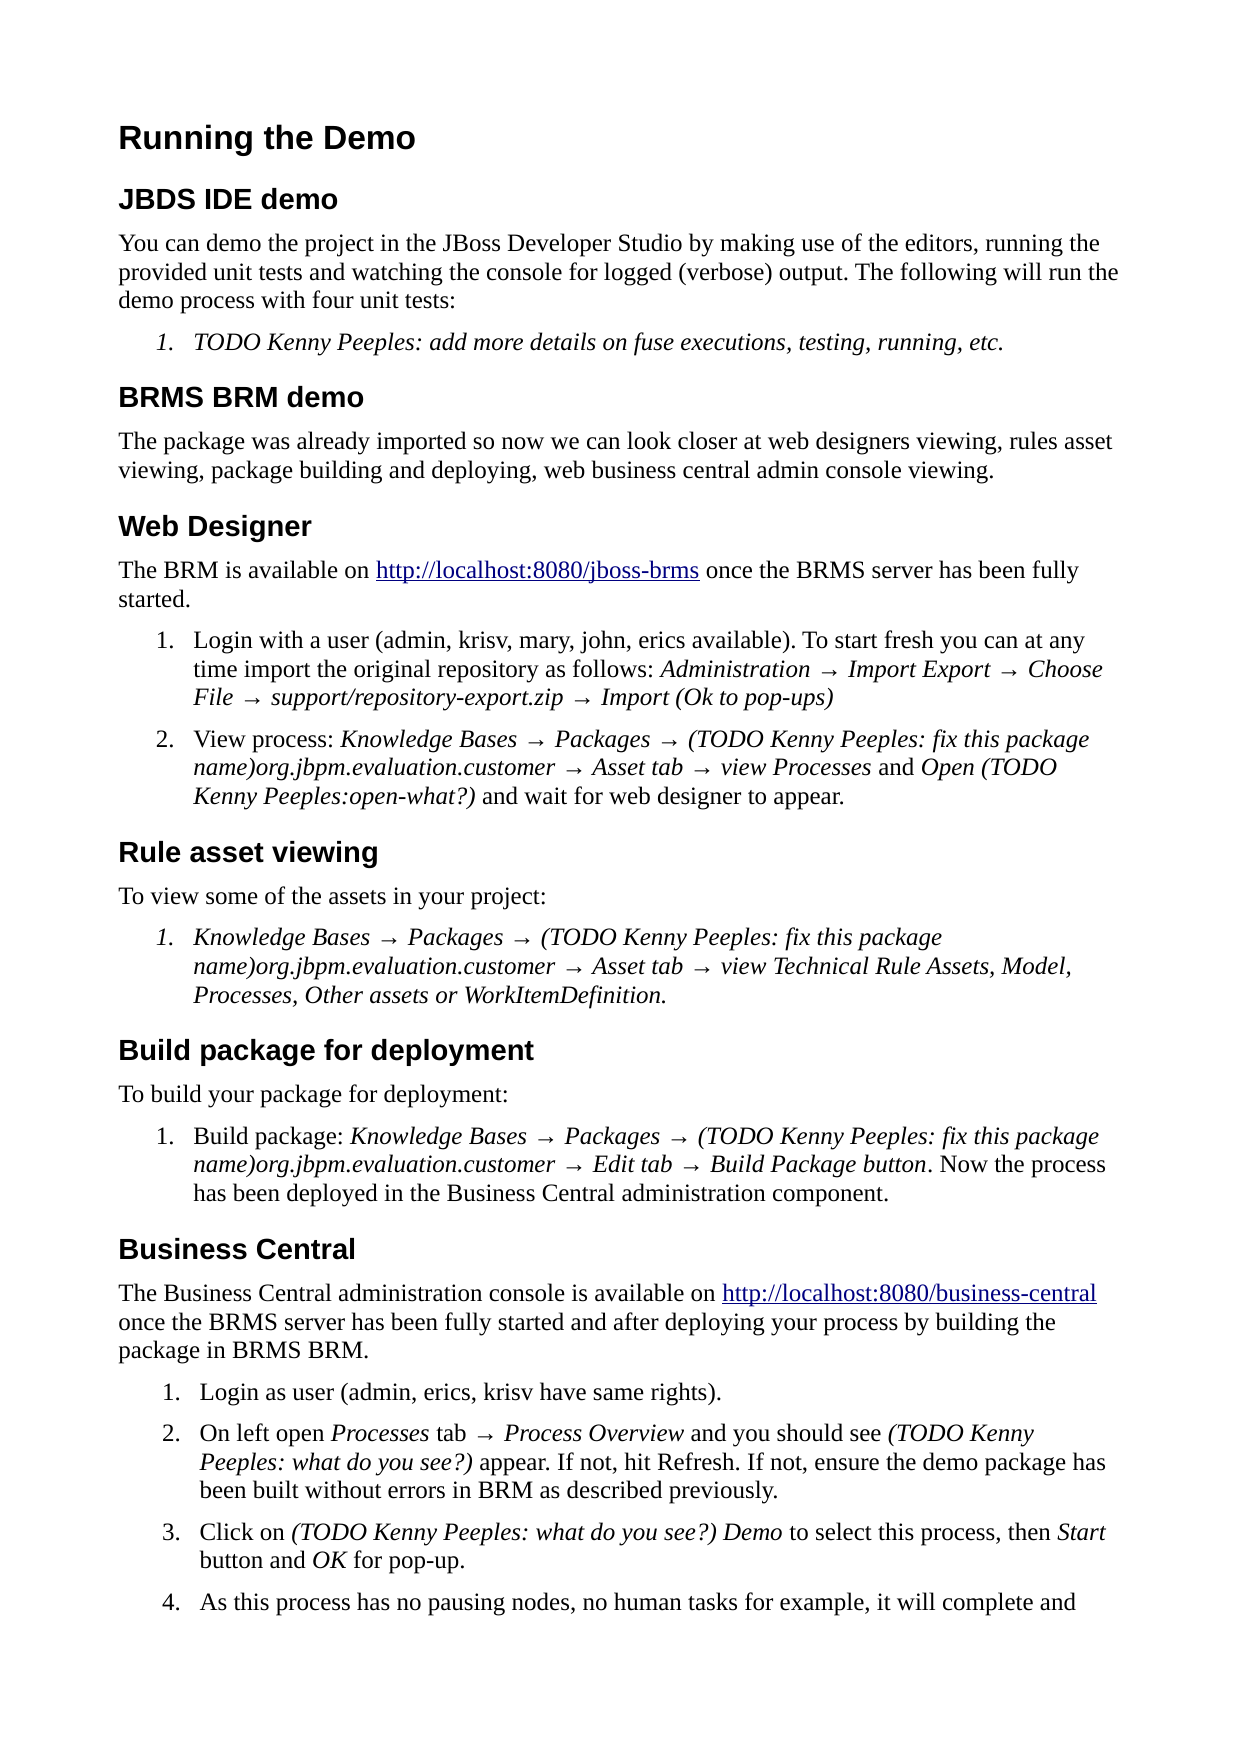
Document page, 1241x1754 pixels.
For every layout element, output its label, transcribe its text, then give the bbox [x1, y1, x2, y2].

list Click on (TODO Kenny Peeples: what do you see?) Demo to select this process, then Start button and OK for pop-up. [162, 1517, 1122, 1574]
subtitle BRMS BRM demo [118, 380, 1122, 414]
list Build package: Knowledge Bases → Packages → (TODO Kenny Peeples: fix this package name)org.jbpm.evaluation.customer → Edit tab → Build Package button. Now the process has been deployed in the Business Central administration component. [156, 1121, 1122, 1207]
text To view some of the assets in your project: [118, 881, 1122, 910]
subtitle Running the Demo [118, 118, 1122, 157]
list As this process has no pausing nodes, no human tasks for example, it will complete and [162, 1587, 1122, 1616]
subtitle Web Designer [118, 509, 1122, 542]
subtitle JBDS IDE demo [118, 182, 1122, 215]
list On left open Processes tab → Process Overview and you should see (TODO Kenny Peeples: what do you see?) appear. If not, hit Refresh. If not, ensure the demo package has been built without errors in BRM as described previously. [162, 1418, 1122, 1504]
list Knowledge Bases → Packages → (TODO Kenny Peeples: fix this package name)org.jbpm.evaluation.customer → Asset tab → view Technical Rule Assets, Model, Processes, Other assets or WorkItemDefinition. [156, 922, 1122, 1008]
subtitle Rule asset viewing [118, 835, 1122, 868]
text To build your package for deployment: [118, 1079, 1122, 1108]
subtitle Build package for deployment [118, 1033, 1122, 1067]
list TODO Kenny Peeples: add more details on fuse executions, testing, running, etc. [156, 327, 1122, 355]
text The BRM is available on http://localhost:8080/jboss-brms once the BRMS server has been fully started. [118, 555, 1122, 612]
text The package was already imported so now we can look closer at web designers viewing, rules asset viewing, package building and deploying, web business central admin console viewing. [118, 426, 1122, 484]
list Login with a user (admin, krisv, mary, john, erics available). To start fresh you can at any time import the original repository as follows: Administration → Import Export → Choose File → support/repository-export.zip → Import (Ok to pop-ups) [156, 625, 1122, 711]
text You can demo the project in the JBoss Developer Studio by making use of the editors, running the provided unit tests and watching the console for logged (verbose) output. The following will run the demo process with four unit tests: [118, 228, 1122, 314]
list View process: Knowledge Bases → Packages → (TODO Kenny Peeples: fix this package name)org.jbpm.evaluation.customer → Asset tab → view Processes and Open (TODO Kenny Peeples:open-what?) and wait for web designer to appear. [156, 724, 1122, 810]
subtitle Business Central [118, 1232, 1122, 1266]
text The Business Central administration console is available on http://localhost:8080/business-central once the BRMS server has been fully started and after deploying your process by building the package in BRMS BRM. [118, 1278, 1122, 1364]
list Login as user (admin, erics, krisv have same rights). [162, 1377, 1122, 1406]
